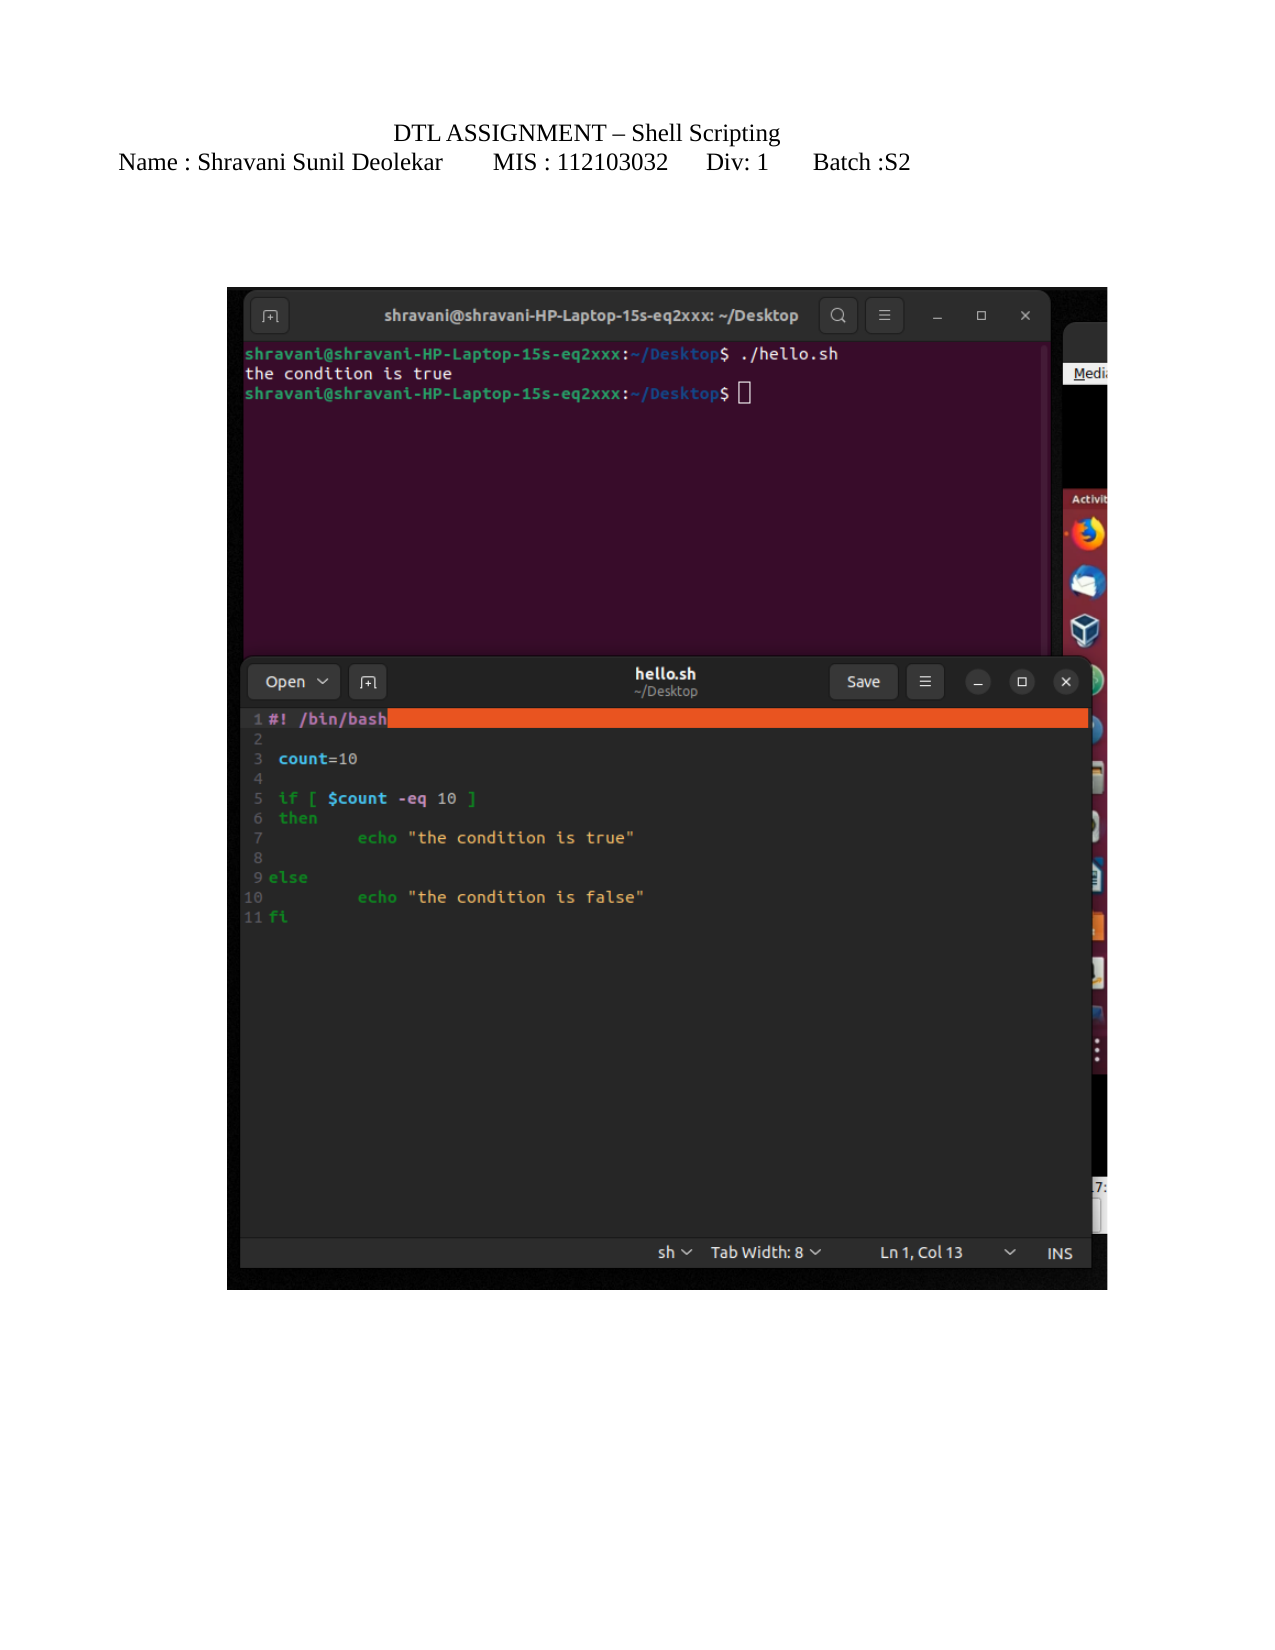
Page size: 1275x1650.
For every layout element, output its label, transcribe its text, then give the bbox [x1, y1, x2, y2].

text Name : Shravani Sunil Deolekar MIS : 112103032 Div: 1 Batch :S2 [118, 147, 1157, 176]
picture [227, 287, 1108, 1290]
text DTL ASSIGNMENT – Shell Scripting [118, 118, 1157, 147]
